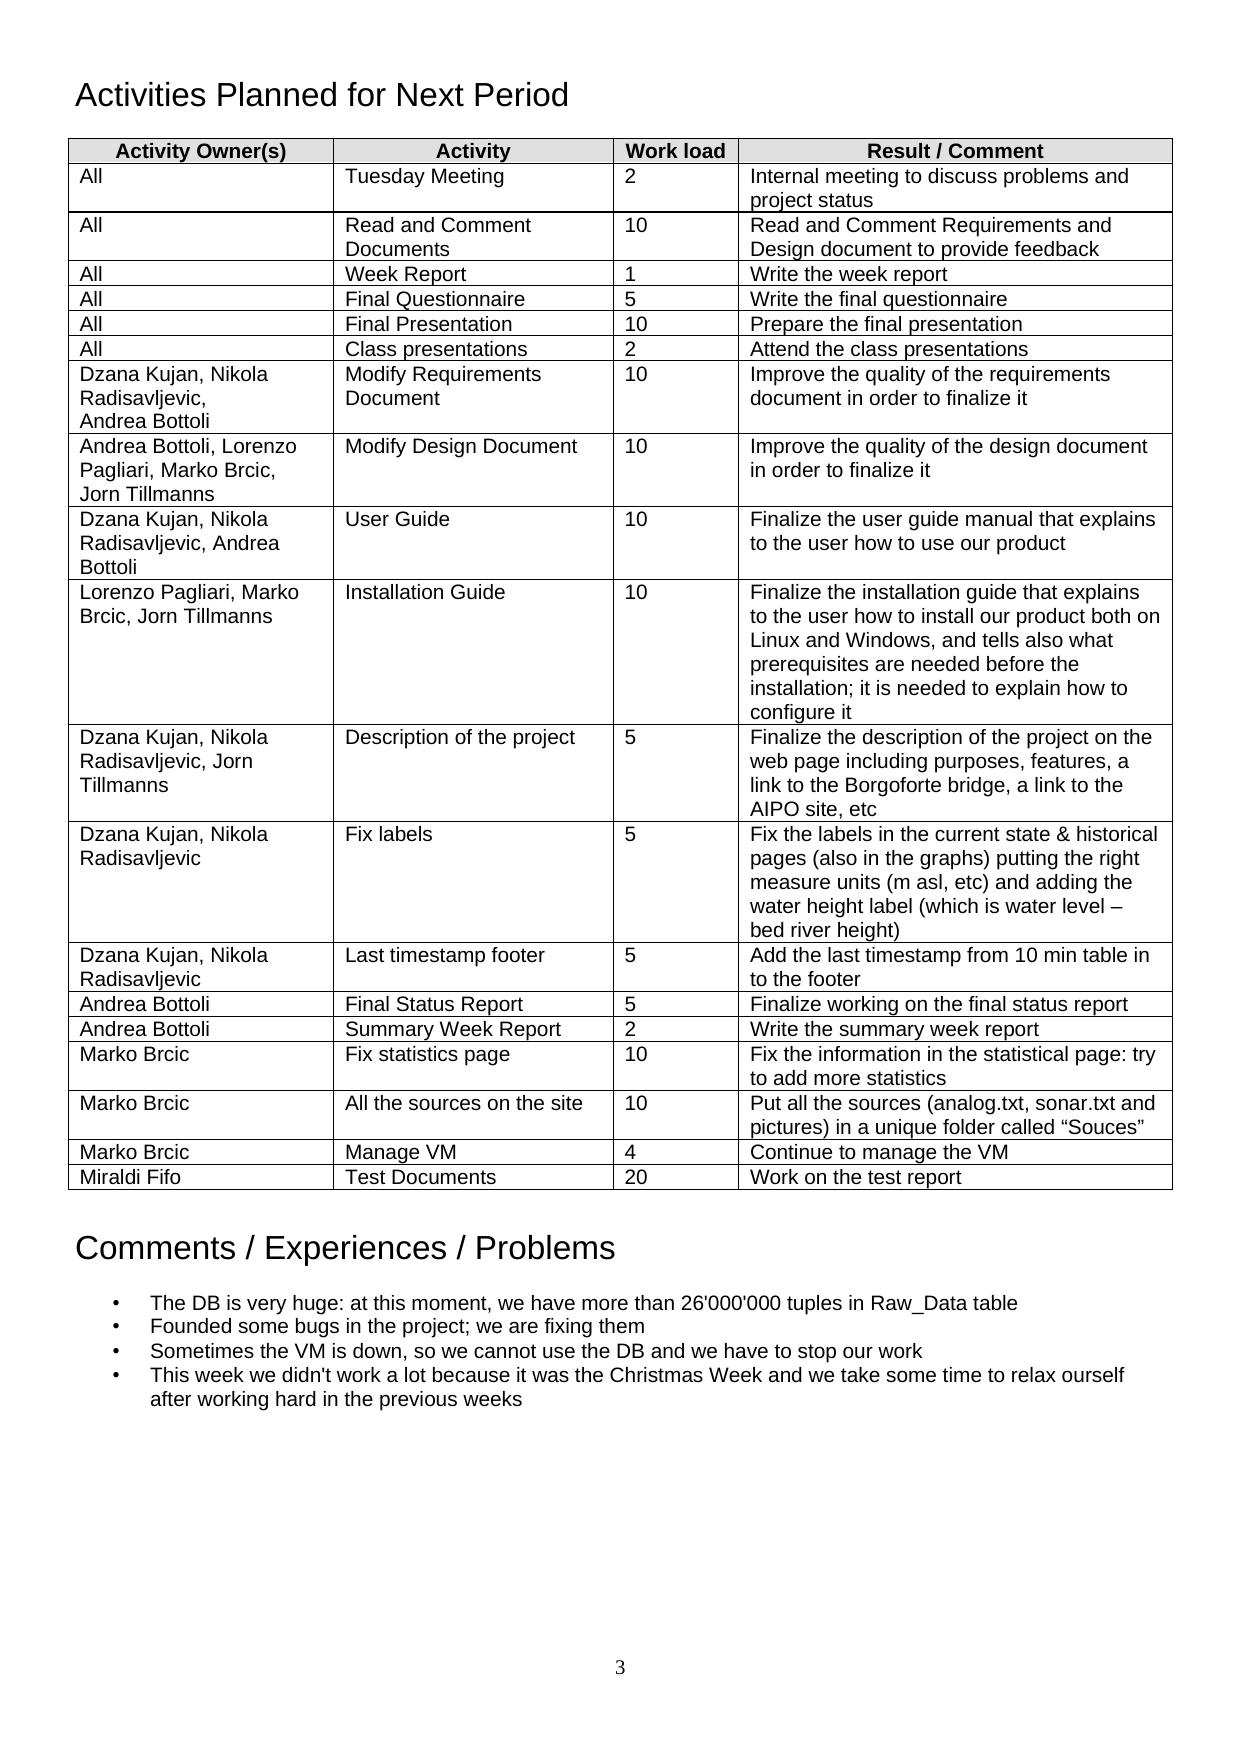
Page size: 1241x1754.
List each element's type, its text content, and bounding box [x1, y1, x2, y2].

table_cell 5 [614, 725, 738, 821]
table_cell Test Documents [334, 1165, 613, 1188]
table_header Work load [614, 139, 738, 162]
table_cell 10 [614, 311, 738, 335]
table_header Result / Comment [739, 139, 1172, 162]
table_cell Fix the labels in the current state & historical pages (also in the graphs) putting the right measure units (m asl, etc) and adding the water height label (which is water level – bed river height) [739, 822, 1172, 942]
table_cell Marko Brcic [69, 1091, 333, 1138]
table_cell Fix labels [334, 822, 613, 942]
table_cell 10 [614, 213, 738, 260]
table_cell Description of the project [334, 725, 613, 821]
table_cell Attend the class presentations [739, 336, 1172, 360]
table_cell Internal meeting to discuss problems and project status [739, 164, 1172, 211]
table_cell Finalize the installation guide that explains to the user how to install our product both on Linux and Windows, and tells also what prerequisites are needed before the installation; it is needed to explain how to configure it [739, 580, 1172, 724]
table_cell Read and Comment Documents [334, 213, 613, 260]
table_cell Improve the quality of the design document in order to finalize it [739, 434, 1172, 506]
table_cell Summary Week Report [334, 1017, 613, 1041]
table_cell 10 [614, 580, 738, 724]
subtitle Activities Planned for Next Period [75, 75, 1165, 113]
list The DB is very huge: at this moment, we have more than 26'000'000 tuples in Raw_Data table [112, 1290, 1165, 1314]
table_cell Write the final questionnaire [739, 286, 1172, 310]
table_cell Continue to manage the VM [739, 1140, 1172, 1163]
table_cell Lorenzo Pagliari, Marko Brcic, Jorn Tillmanns [69, 580, 333, 724]
table_cell All [69, 261, 333, 285]
table_cell Dzana Kujan, Nikola Radisavljevic, Andrea Bottoli [69, 507, 333, 579]
table_cell All [69, 311, 333, 335]
table_cell 1 [614, 261, 738, 285]
table_cell Class presentations [334, 336, 613, 360]
table_header Activity [334, 139, 613, 162]
table_cell 2 [614, 336, 738, 360]
table_cell 2 [614, 1017, 738, 1041]
table_cell 4 [614, 1140, 738, 1163]
table_cell All [69, 336, 333, 360]
table_cell Dzana Kujan, Nikola Radisavljevic, Andrea Bottoli [69, 361, 333, 433]
table_cell Dzana Kujan, Nikola Radisavljevic, Jorn Tillmanns [69, 725, 333, 821]
table_cell Last timestamp footer [334, 943, 613, 991]
table_cell 5 [614, 943, 738, 991]
table_cell Finalize the user guide manual that explains to the user how to use our product [739, 507, 1172, 579]
table_cell Finalize working on the final status report [739, 992, 1172, 1016]
list This week we didn't work a lot because it was the Christmas Week and we take some time to relax ourself after working hard in the previous weeks [112, 1362, 1165, 1411]
table_cell Fix the information in the statistical page: try to add more statistics [739, 1042, 1172, 1089]
table_cell Add the last timestamp from 10 min table in to the footer [739, 943, 1172, 991]
table_cell Miraldi Fifo [69, 1165, 333, 1188]
list Sometimes the VM is down, so we cannot use the DB and we have to stop our work [112, 1338, 1165, 1362]
table_cell 5 [614, 992, 738, 1016]
table_cell Modify Design Document [334, 434, 613, 506]
table_header Activity Owner(s) [69, 139, 333, 162]
table_cell All [69, 164, 333, 211]
table_cell Work on the test report [739, 1165, 1172, 1188]
table_cell Tuesday Meeting [334, 164, 613, 211]
table_cell All [69, 213, 333, 260]
table_cell All [69, 286, 333, 310]
table_cell Andrea Bottoli, Lorenzo Pagliari, Marko Brcic, Jorn Tillmanns [69, 434, 333, 506]
subtitle Comments / Experiences / Problems [75, 1228, 1165, 1266]
table_cell Final Status Report [334, 992, 613, 1016]
table_cell 2 [614, 164, 738, 211]
table_cell Improve the quality of the requirements document in order to finalize it [739, 361, 1172, 433]
table_cell Modify Requirements Document [334, 361, 613, 433]
table_cell User Guide [334, 507, 613, 579]
table_cell 20 [614, 1165, 738, 1188]
table_cell Write the summary week report [739, 1017, 1172, 1041]
table_cell Dzana Kujan, Nikola Radisavljevic [69, 943, 333, 991]
table_cell Andrea Bottoli [69, 992, 333, 1016]
table_cell Marko Brcic [69, 1140, 333, 1163]
table_cell Manage VM [334, 1140, 613, 1163]
table_cell All the sources on the site [334, 1091, 613, 1138]
table_cell Andrea Bottoli [69, 1017, 333, 1041]
table_cell Week Report [334, 261, 613, 285]
table_cell Final Questionnaire [334, 286, 613, 310]
table_cell 10 [614, 1091, 738, 1138]
table_cell Marko Brcic [69, 1042, 333, 1089]
table_cell Put all the sources (analog.txt, sonar.txt and pictures) in a unique folder called “Souces” [739, 1091, 1172, 1138]
table_cell 5 [614, 286, 738, 310]
table_cell 10 [614, 507, 738, 579]
table_cell Installation Guide [334, 580, 613, 724]
table_cell Write the week report [739, 261, 1172, 285]
table_cell Prepare the final presentation [739, 311, 1172, 335]
table_cell Fix statistics page [334, 1042, 613, 1089]
table_cell 5 [614, 822, 738, 942]
table_cell Finalize the description of the project on the web page including purposes, features, a link to the Borgoforte bridge, a link to the AIPO site, etc [739, 725, 1172, 821]
table_cell Dzana Kujan, Nikola Radisavljevic [69, 822, 333, 942]
table_cell Final Presentation [334, 311, 613, 335]
table_cell 10 [614, 1042, 738, 1089]
table_cell Read and Comment Requirements and Design document to provide feedback [739, 213, 1172, 260]
table_cell 10 [614, 434, 738, 506]
table_cell 10 [614, 361, 738, 433]
list Founded some bugs in the project; we are fixing them [112, 1314, 1165, 1338]
